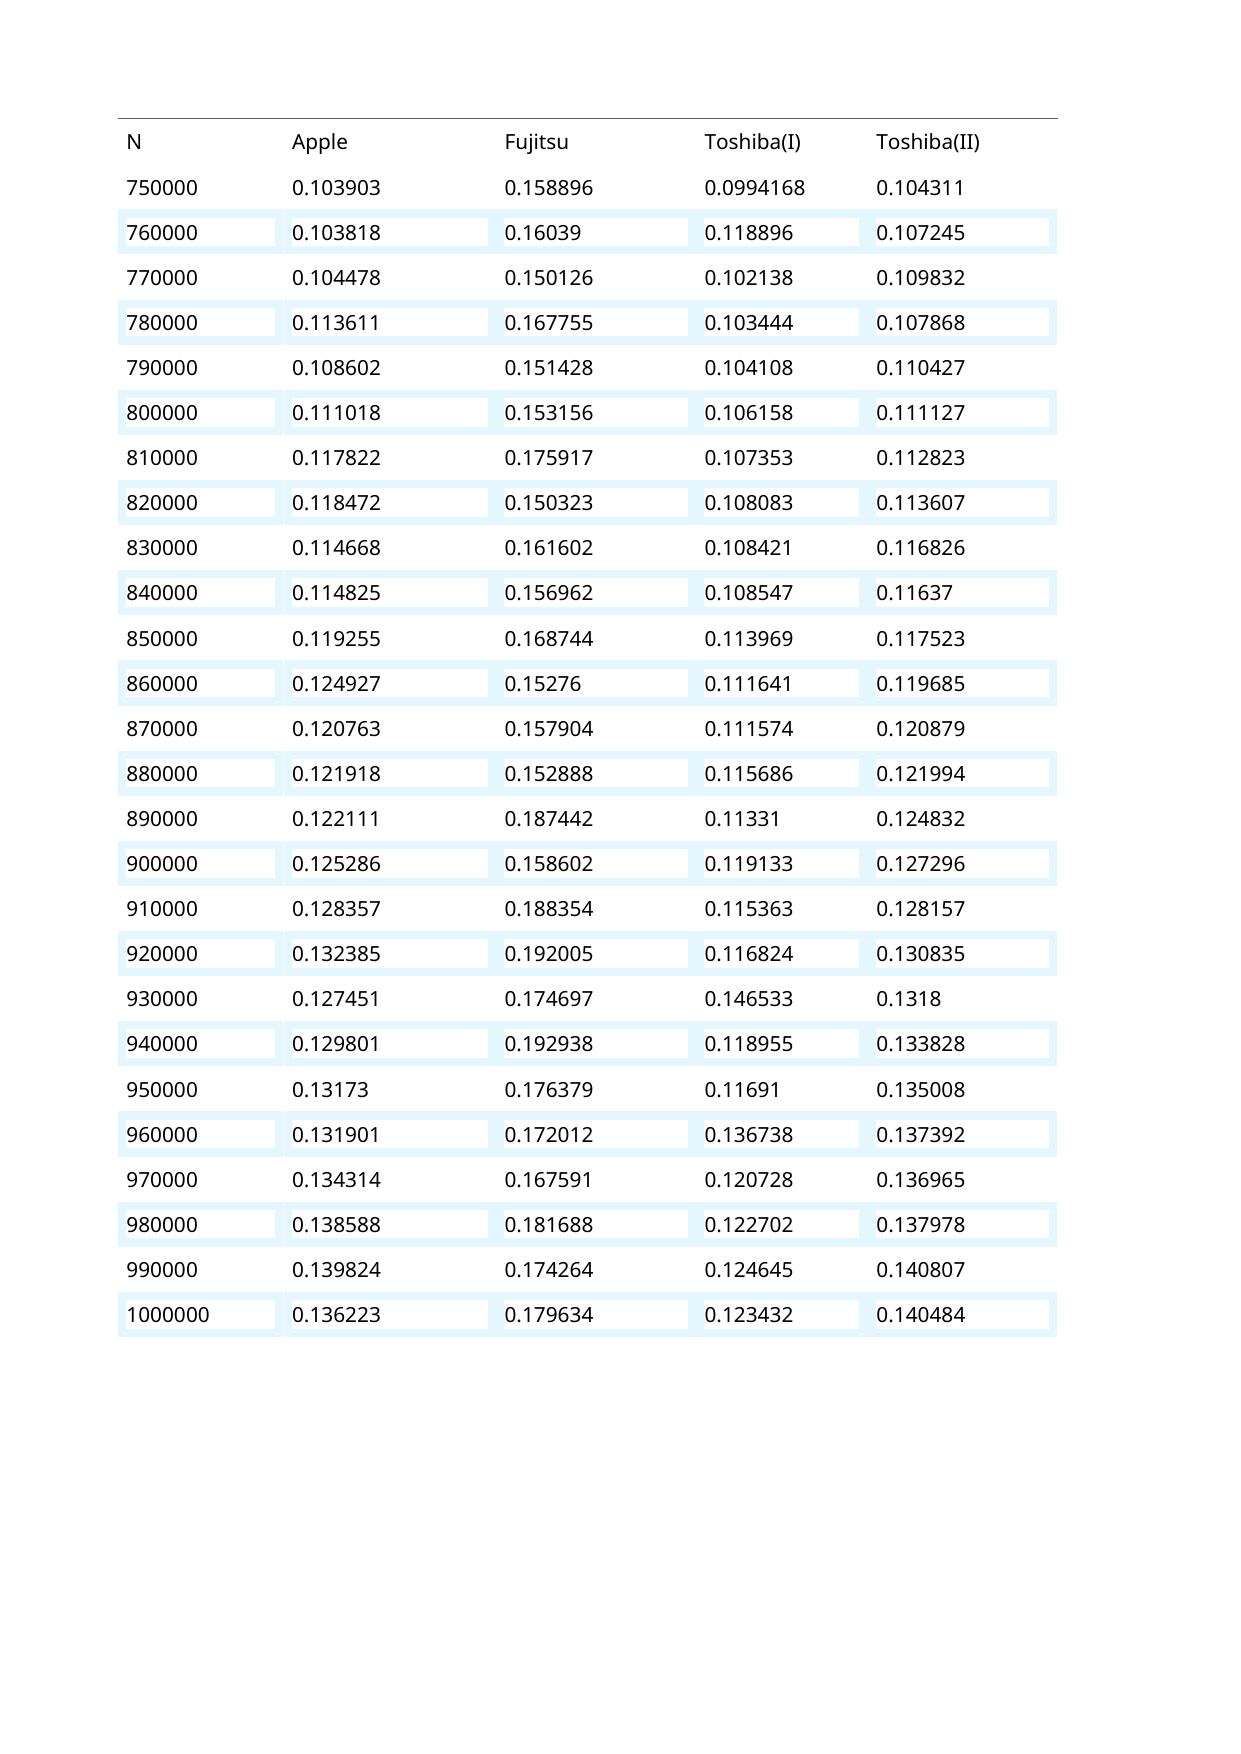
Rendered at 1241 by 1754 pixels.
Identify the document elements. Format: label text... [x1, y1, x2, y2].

table_cell 0.0994168 [696, 164, 868, 209]
table_cell 0.111641 [696, 660, 868, 706]
table_cell 750000 [118, 164, 283, 209]
table_cell 0.116826 [868, 525, 1057, 570]
table_cell 0.121994 [868, 751, 1057, 796]
table_cell 0.124927 [284, 660, 496, 706]
table_cell 0.11637 [868, 570, 1057, 615]
table_cell 0.114825 [284, 570, 496, 615]
table_cell 970000 [118, 1157, 283, 1202]
table_cell 0.192005 [496, 931, 696, 976]
table_cell 0.146533 [696, 976, 868, 1021]
table_cell 980000 [118, 1202, 283, 1247]
table_cell 0.135008 [868, 1066, 1057, 1111]
table_cell 0.114668 [284, 525, 496, 570]
table_cell 0.11331 [696, 796, 868, 841]
table_cell 0.150323 [496, 480, 696, 525]
table_cell 0.107353 [696, 435, 868, 480]
table_cell 0.138588 [284, 1202, 496, 1247]
table_cell 0.123432 [696, 1292, 868, 1337]
table_cell 0.161602 [496, 525, 696, 570]
table_cell 0.124832 [868, 796, 1057, 841]
table_cell 950000 [118, 1066, 283, 1111]
table_cell 0.121918 [284, 751, 496, 796]
table_cell 0.137978 [868, 1202, 1057, 1247]
table_cell 0.151428 [496, 345, 696, 390]
table_cell 0.174697 [496, 976, 696, 1021]
table_cell 0.111574 [696, 706, 868, 751]
table_cell 900000 [118, 841, 283, 886]
table_cell 0.124645 [696, 1247, 868, 1292]
table_cell 0.104478 [284, 255, 496, 299]
table_cell 0.118896 [696, 209, 868, 254]
table_cell 0.118955 [696, 1021, 868, 1066]
table_cell 0.192938 [496, 1021, 696, 1066]
table_cell 1000000 [118, 1292, 283, 1337]
table_cell 0.16039 [496, 209, 696, 254]
table_cell 0.107245 [868, 209, 1057, 254]
table_cell 930000 [118, 976, 283, 1021]
table_cell 910000 [118, 886, 283, 931]
table_header Fujitsu [496, 119, 696, 164]
table_cell 0.132385 [284, 931, 496, 976]
table_cell 0.108083 [696, 480, 868, 525]
table_cell 920000 [118, 931, 283, 976]
table_cell 0.140484 [868, 1292, 1057, 1337]
table_cell 0.109832 [868, 255, 1057, 299]
table_cell 0.108421 [696, 525, 868, 570]
table_cell 0.118472 [284, 480, 496, 525]
table_cell 870000 [118, 706, 283, 751]
table_cell 0.104108 [696, 345, 868, 390]
table_cell 0.158602 [496, 841, 696, 886]
table_cell 0.122702 [696, 1202, 868, 1247]
table_cell 880000 [118, 751, 283, 796]
table_cell 0.122111 [284, 796, 496, 841]
table_cell 770000 [118, 255, 283, 299]
table_cell 800000 [118, 390, 283, 435]
table_cell 0.106158 [696, 390, 868, 435]
table_header Toshiba(I) [696, 119, 868, 164]
table_cell 0.133828 [868, 1021, 1057, 1066]
table_cell 0.179634 [496, 1292, 696, 1337]
table_header Apple [284, 119, 496, 164]
table_cell 0.112823 [868, 435, 1057, 480]
table_cell 0.103818 [284, 209, 496, 254]
table_cell 0.115363 [696, 886, 868, 931]
table_cell 0.119685 [868, 660, 1057, 706]
table_cell 0.152888 [496, 751, 696, 796]
table_cell 0.153156 [496, 390, 696, 435]
table_cell 0.1318 [868, 976, 1057, 1021]
table_cell 0.117523 [868, 615, 1057, 660]
table_cell 0.108602 [284, 345, 496, 390]
table_cell 0.157904 [496, 706, 696, 751]
table_cell 830000 [118, 525, 283, 570]
table_cell 0.111127 [868, 390, 1057, 435]
table_cell 0.15276 [496, 660, 696, 706]
table_cell 0.150126 [496, 255, 696, 299]
table_cell 0.111018 [284, 390, 496, 435]
table_cell 0.167591 [496, 1157, 696, 1202]
table_cell 0.127296 [868, 841, 1057, 886]
table_cell 960000 [118, 1111, 283, 1157]
table_cell 0.13173 [284, 1066, 496, 1111]
table_cell 780000 [118, 300, 283, 345]
table_cell 0.119133 [696, 841, 868, 886]
table_cell 0.128357 [284, 886, 496, 931]
table_cell 0.181688 [496, 1202, 696, 1247]
table_cell 0.174264 [496, 1247, 696, 1292]
table_cell 0.120879 [868, 706, 1057, 751]
table_header Toshiba(II) [868, 119, 1057, 164]
table_cell 850000 [118, 615, 283, 660]
table_cell 890000 [118, 796, 283, 841]
table_cell 0.134314 [284, 1157, 496, 1202]
table_cell 820000 [118, 480, 283, 525]
table_cell 0.137392 [868, 1111, 1057, 1157]
table_cell 0.168744 [496, 615, 696, 660]
table_cell 0.136223 [284, 1292, 496, 1337]
table_cell 860000 [118, 660, 283, 706]
table_cell 0.158896 [496, 164, 696, 209]
table_header N [118, 119, 283, 164]
table_cell 0.104311 [868, 164, 1057, 209]
table_cell 0.110427 [868, 345, 1057, 390]
table_cell 0.120763 [284, 706, 496, 751]
table_cell 0.103903 [284, 164, 496, 209]
table_cell 0.11691 [696, 1066, 868, 1111]
table_cell 0.116824 [696, 931, 868, 976]
table_cell 0.107868 [868, 300, 1057, 345]
table_cell 0.139824 [284, 1247, 496, 1292]
table_cell 0.172012 [496, 1111, 696, 1157]
table_cell 0.117822 [284, 435, 496, 480]
table_cell 0.131901 [284, 1111, 496, 1157]
table_cell 0.128157 [868, 886, 1057, 931]
table_cell 790000 [118, 345, 283, 390]
table_cell 0.175917 [496, 435, 696, 480]
table_cell 810000 [118, 435, 283, 480]
table_cell 0.136965 [868, 1157, 1057, 1202]
table_cell 990000 [118, 1247, 283, 1292]
table_cell 0.176379 [496, 1066, 696, 1111]
table_cell 0.113969 [696, 615, 868, 660]
table_cell 0.130835 [868, 931, 1057, 976]
table_cell 0.140807 [868, 1247, 1057, 1292]
table_cell 760000 [118, 209, 283, 254]
table_cell 0.167755 [496, 300, 696, 345]
table_cell 0.188354 [496, 886, 696, 931]
table_cell 0.125286 [284, 841, 496, 886]
table_cell 0.113611 [284, 300, 496, 345]
table_cell 0.103444 [696, 300, 868, 345]
table_cell 0.127451 [284, 976, 496, 1021]
table_cell 0.102138 [696, 255, 868, 299]
table_cell 0.115686 [696, 751, 868, 796]
table_cell 0.156962 [496, 570, 696, 615]
table_cell 0.119255 [284, 615, 496, 660]
table_cell 0.187442 [496, 796, 696, 841]
table_cell 840000 [118, 570, 283, 615]
table_cell 0.113607 [868, 480, 1057, 525]
table_cell 0.108547 [696, 570, 868, 615]
table_cell 0.120728 [696, 1157, 868, 1202]
table_cell 0.136738 [696, 1111, 868, 1157]
table_cell 940000 [118, 1021, 283, 1066]
table_cell 0.129801 [284, 1021, 496, 1066]
